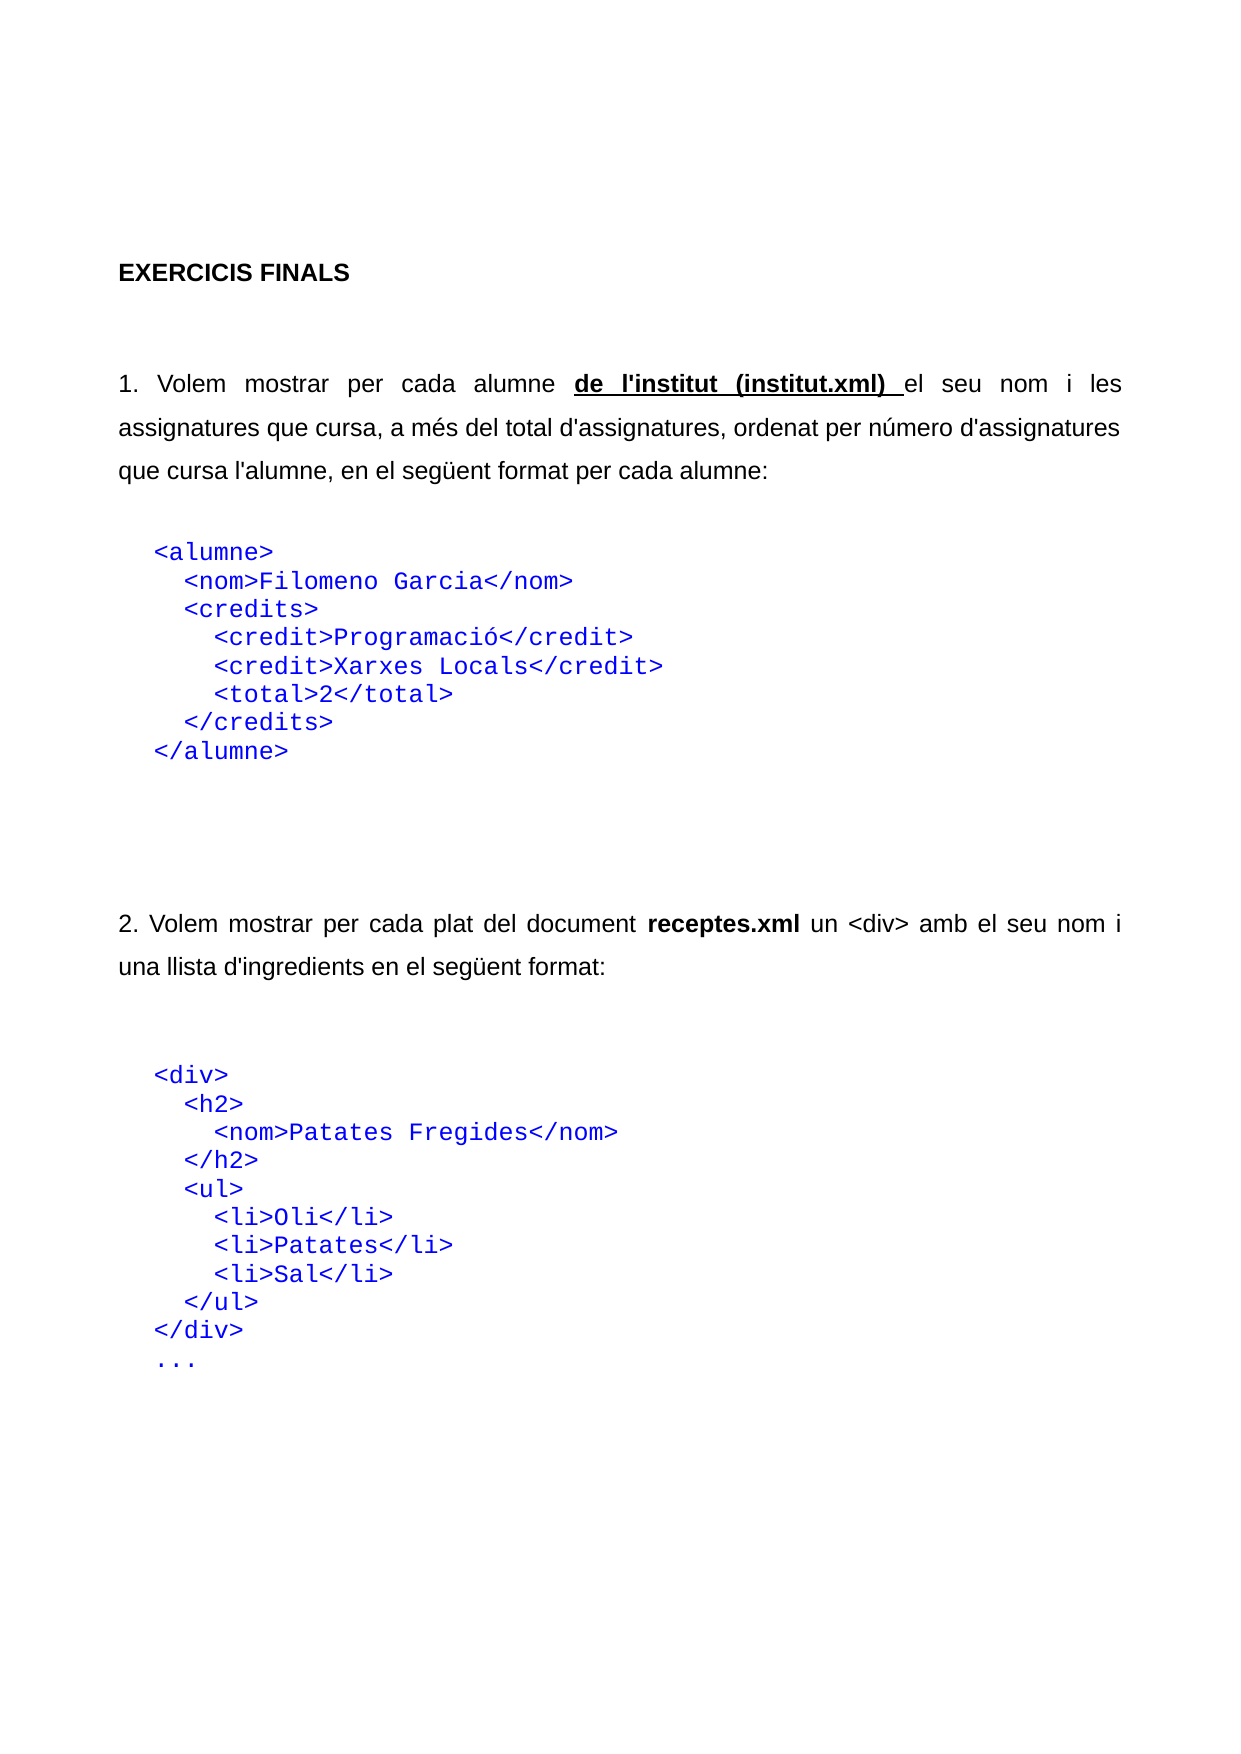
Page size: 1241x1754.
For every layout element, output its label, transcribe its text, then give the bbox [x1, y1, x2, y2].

text <credit>Xarxes Locals</credit> [153, 653, 1087, 682]
text <li>Patates</li> [153, 1233, 1087, 1261]
text <total>2</total> [153, 682, 1087, 710]
text <div> [153, 1063, 1087, 1091]
text </ul> [153, 1289, 1087, 1318]
text 2. Volem mostrar per cada plat del document receptes.xml un <div> amb el seu nom i una llista d'ingredients en el següent format: [118, 908, 1122, 980]
text ... [153, 1346, 1087, 1374]
text <li>Oli</li> [153, 1204, 1087, 1233]
text <ul> [153, 1176, 1087, 1204]
text <nom>Patates Fregides</nom> [153, 1119, 1087, 1148]
text <li>Sal</li> [153, 1261, 1087, 1289]
text <alumne> [153, 540, 1087, 568]
text EXERCICIS FINALS [118, 258, 1122, 287]
text 1. Volem mostrar per cada alumne de l'institut (institut.xml) el seu nom i les assignatures que cursa, a més del total d'assignatures, ordenat per número d'assignatures que cursa l'alumne, en el següent format per cada alumne: [118, 369, 1122, 484]
text <credits> [153, 597, 1087, 625]
text <h2> [153, 1091, 1087, 1119]
text <nom>Filomeno Garcia</nom> [153, 568, 1087, 597]
text </div> [153, 1318, 1087, 1346]
text <credit>Programació</credit> [153, 625, 1087, 653]
text </credits> [153, 710, 1087, 738]
text </h2> [153, 1148, 1087, 1176]
text </alumne> [153, 738, 1087, 767]
